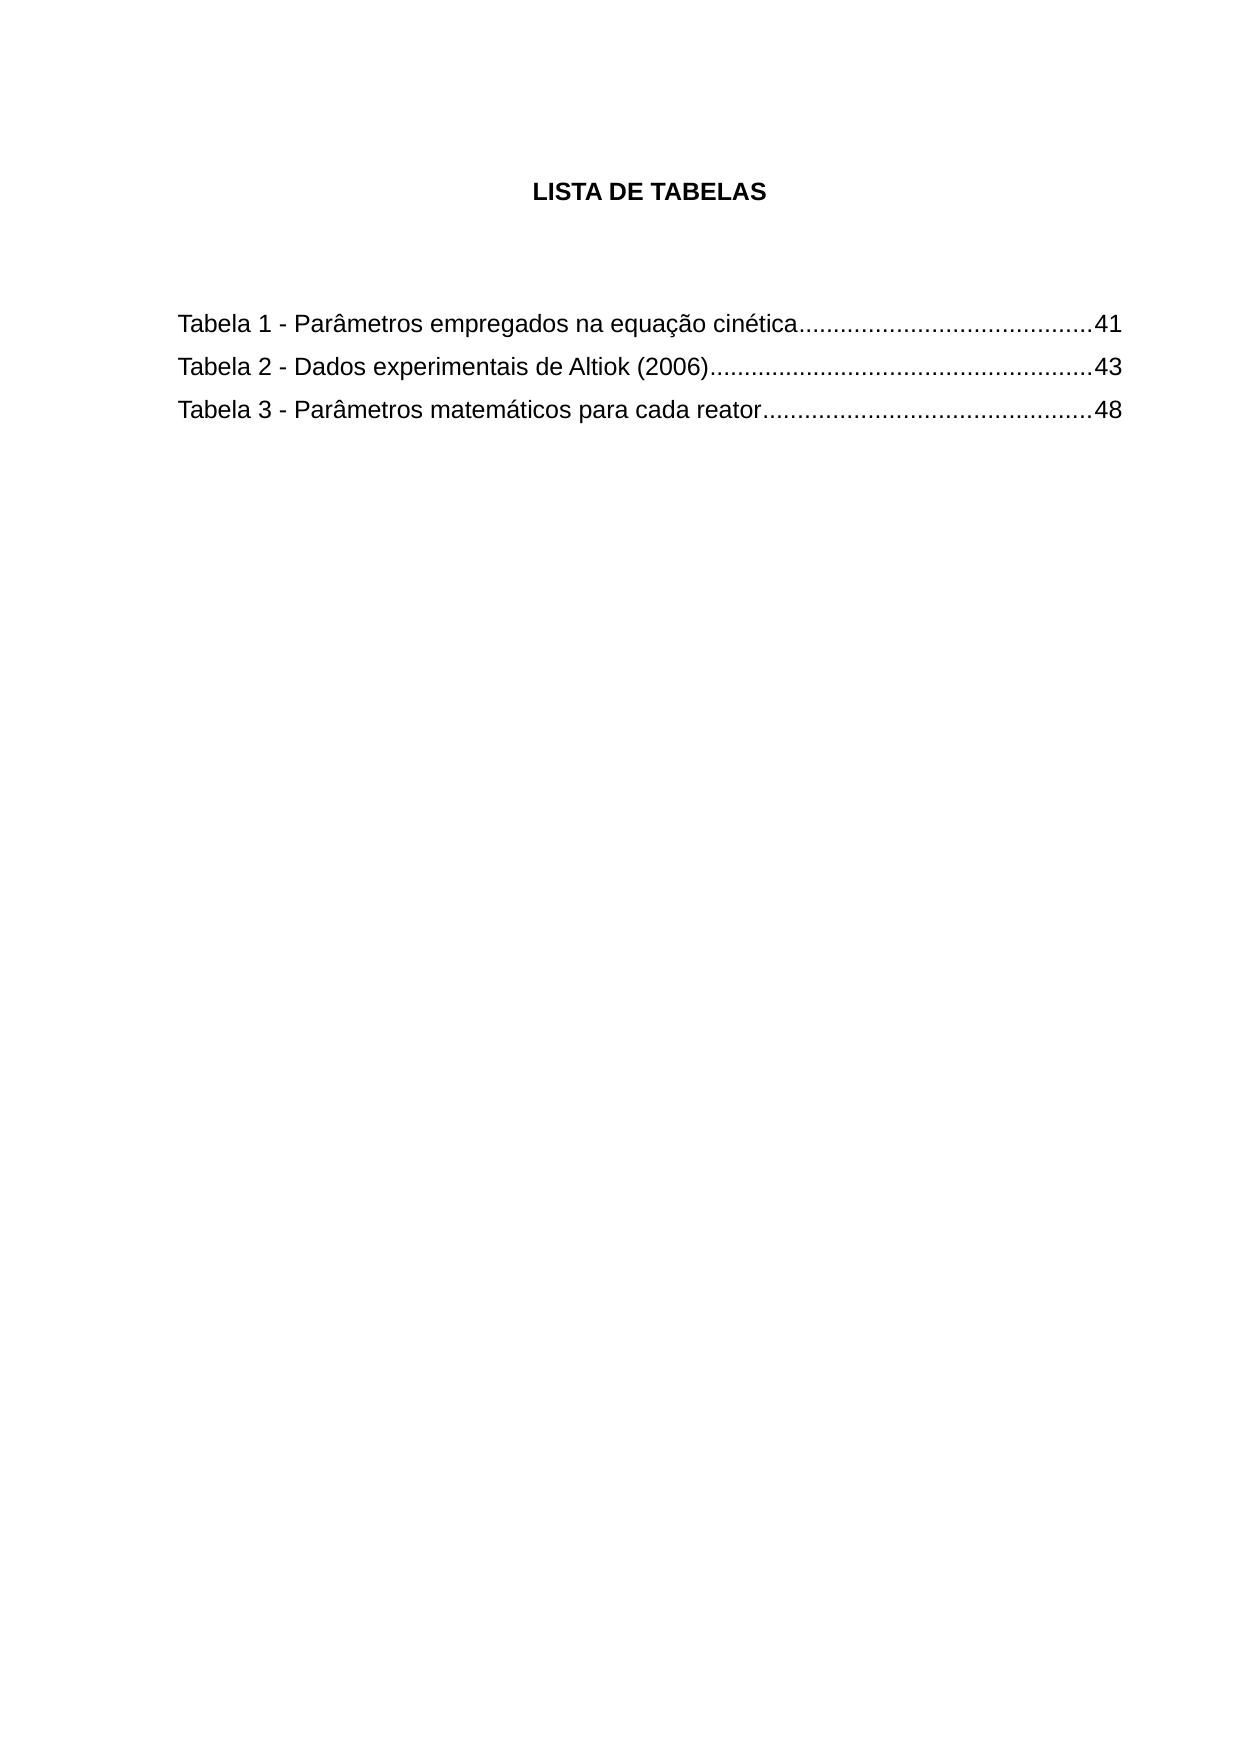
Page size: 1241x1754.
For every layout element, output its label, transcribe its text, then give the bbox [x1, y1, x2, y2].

text Tabela 3 - Parâmetros matemáticos para cada reator 48 [177, 395, 1122, 424]
subtitle LISTA DE TABELAS [177, 177, 1122, 206]
text Tabela 1 - Parâmetros empregados na equação cinética 41 [177, 309, 1122, 338]
text Tabela 2 - Dados experimentais de Altiok (2006) 43 [177, 352, 1122, 381]
